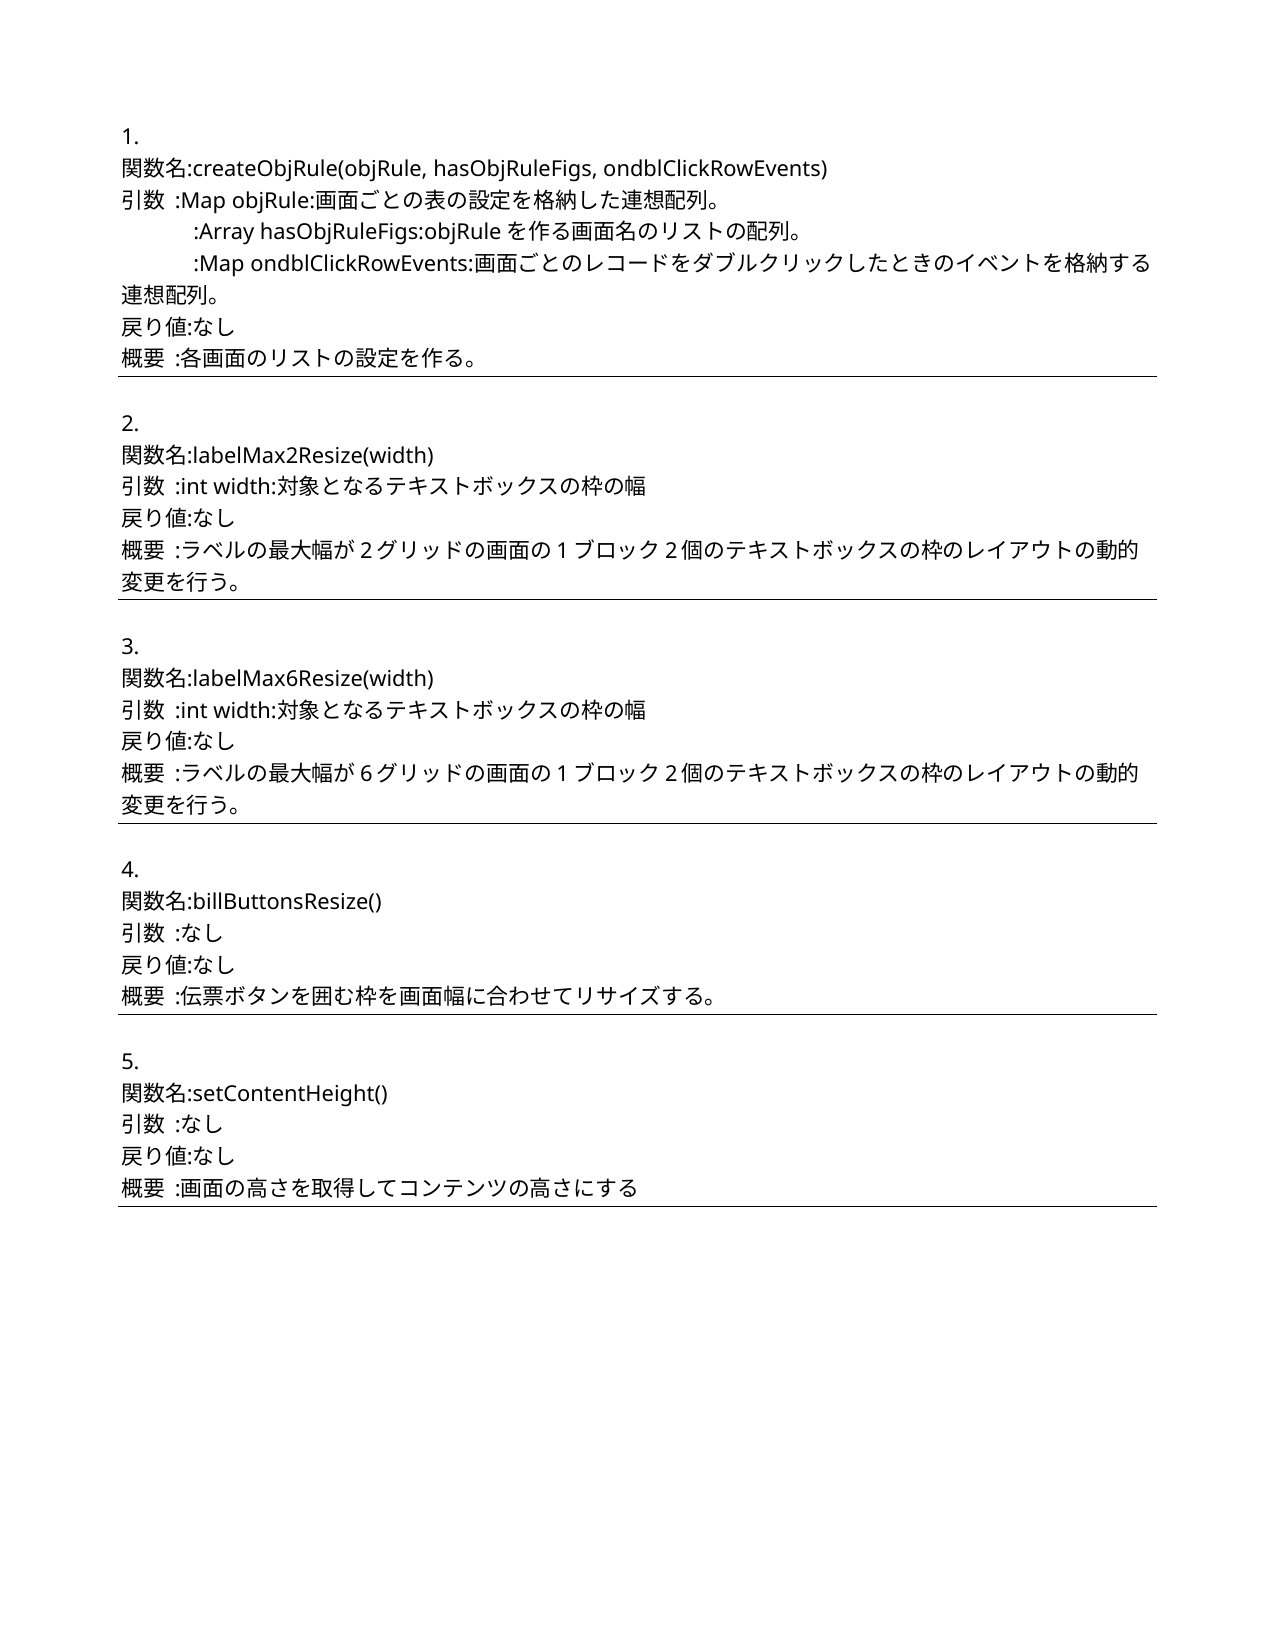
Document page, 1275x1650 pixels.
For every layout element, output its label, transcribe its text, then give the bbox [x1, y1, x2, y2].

text :Array hasObjRuleFigs:objRuleを作る画面名のリストの配列。 [118, 214, 1157, 246]
text 3. [118, 628, 1157, 661]
text 概要 :ラベルの最大幅が2グリッドの画面の1ブロック2個のテキストボックスの枠のレイアウトの動的変更を行う。 [118, 533, 1157, 599]
text 関数名:labelMax2Resize(width) [118, 438, 1157, 469]
text 引数 :int width:対象となるテキストボックスの枠の幅 [118, 693, 1157, 724]
text 戻り値:なし [118, 724, 1157, 756]
text 概要 :各画面のリストの設定を作る。 [118, 341, 1157, 376]
text 概要 :ラベルの最大幅が6グリッドの画面の1ブロック2個のテキストボックスの枠のレイアウトの動的変更を行う。 [118, 756, 1157, 823]
text 5. [118, 1043, 1157, 1076]
text 4. [118, 851, 1157, 884]
text 関数名:setContentHeight() [118, 1076, 1157, 1107]
text 引数 :なし [118, 916, 1157, 948]
text 2. [118, 405, 1157, 438]
text 戻り値:なし [118, 948, 1157, 979]
text 関数名:labelMax6Resize(width) [118, 661, 1157, 693]
text 引数 :int width:対象となるテキストボックスの枠の幅 [118, 469, 1157, 501]
text 引数 :なし [118, 1107, 1157, 1139]
text :Map ondblClickRowEvents:画面ごとのレコードをダブルクリックしたときのイベントを格納する連想配列。 [118, 246, 1157, 309]
text 戻り値:なし [118, 309, 1157, 341]
text 引数 :Map objRule:画面ごとの表の設定を格納した連想配列。 [118, 183, 1157, 214]
text 関数名:billButtonsResize() [118, 884, 1157, 916]
text 概要 :画面の高さを取得してコンテンツの高さにする [118, 1171, 1157, 1206]
text 1. [118, 118, 1157, 151]
text 戻り値:なし [118, 501, 1157, 533]
text 戻り値:なし [118, 1139, 1157, 1171]
text 関数名:createObjRule(objRule, hasObjRuleFigs, ondblClickRowEvents) [118, 151, 1157, 183]
text 概要 :伝票ボタンを囲む枠を画面幅に合わせてリサイズする。 [118, 979, 1157, 1014]
